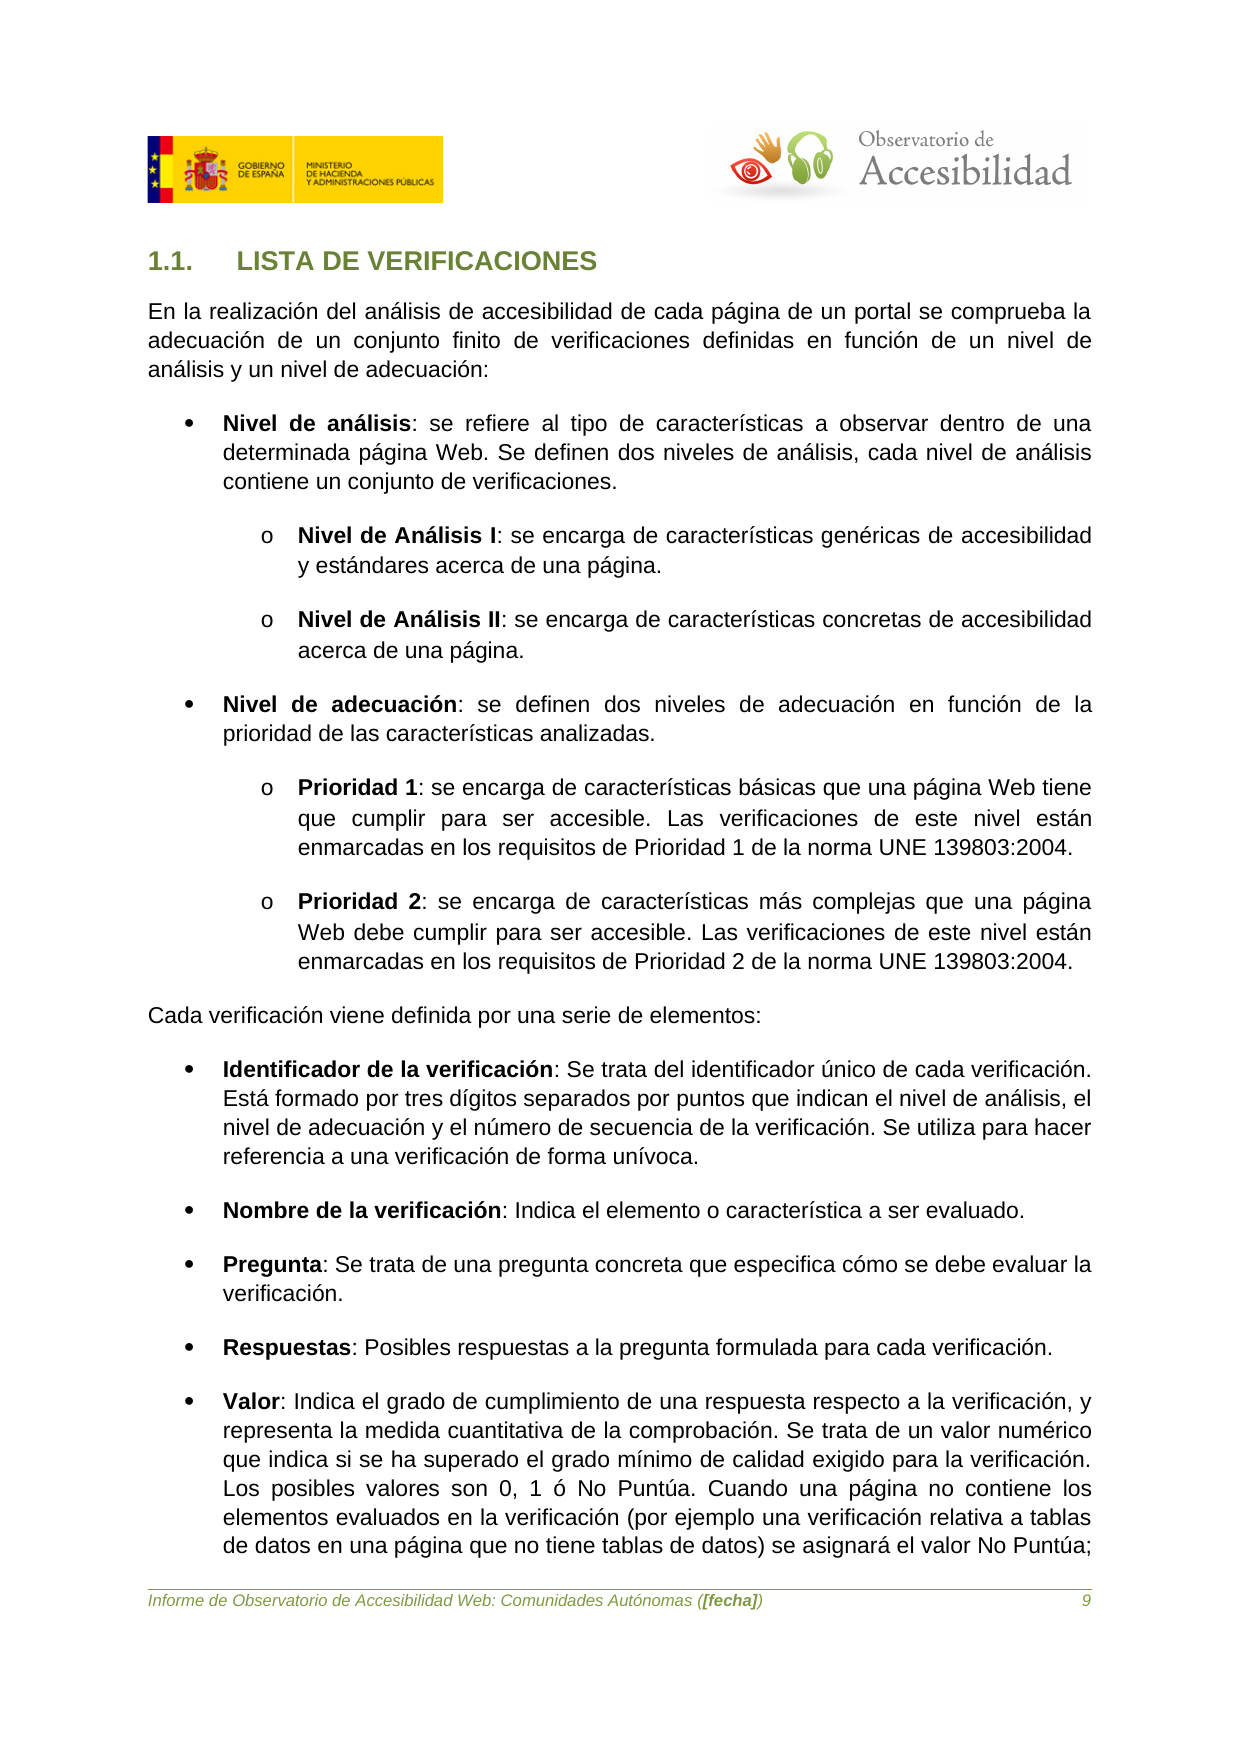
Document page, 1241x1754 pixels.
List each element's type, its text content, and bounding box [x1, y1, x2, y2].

picture [147, 136, 443, 203]
text En la realización del análisis de accesibilidad de cada página de un portal se comprueba la adecuación de un conjunto finito de verificaciones definidas en función de un nivel de análisis y un nivel de adecuación: [148, 298, 1092, 382]
list Pregunta: Se trata de una pregunta concreta que especifica cómo se debe evaluar la verificación. [185, 1251, 1092, 1306]
text Cada verificación viene definida por una serie de elementos: [148, 1002, 1092, 1028]
list Nivel de Análisis II: se encarga de características concretas de accesibilidad acerca de una página. [260, 606, 1092, 664]
list Prioridad 1: se encarga de características básicas que una página Web tiene que cumplir para ser accesible. Las verificaciones de este nivel están enmarcadas en los requisitos de Prioridad 1 de la norma UNE 139803:2004. [260, 774, 1092, 861]
list Respuestas: Posibles respuestas a la pregunta formulada para cada verificación. [185, 1334, 1092, 1360]
list Nivel de adecuación: se definen dos niveles de adecuación en función de la prioridad de las características analizadas. [185, 691, 1092, 747]
list Nivel de análisis: se refiere al tipo de características a observar dentro de una determinada página Web. Se definen dos niveles de análisis, cada nivel de análisis contiene un conjunto de verificaciones. [185, 410, 1092, 494]
picture [710, 122, 1086, 205]
list Identificador de la verificación: Se trata del identificador único de cada verificación. Está formado por tres dígitos separados por puntos que indican el nivel de análisis, el nivel de adecuación y el número de secuencia de la verificación. Se utiliza para hacer referencia a una verificación de forma unívoca. [185, 1056, 1092, 1169]
list Valor: Indica el grado de cumplimiento de una respuesta respecto a la verificación, y representa la medida cuantitativa de la comprobación. Se trata de un valor numérico que indica si se ha superado el grado mínimo de calidad exigido para la verificación. Los posibles valores son 0, 1 ó No Puntúa. Cuando una página no contiene los elementos evaluados en la verificación (por ejemplo una verificación relativa a tablas de datos en una página que no tiene tablas de datos) se asignará el valor No Puntúa; [185, 1388, 1092, 1559]
list Lista de verificaciones [148, 245, 1092, 276]
list Nivel de Análisis I: se encarga de características genéricas de accesibilidad y estándares acerca de una página. [260, 522, 1092, 579]
list Nombre de la verificación: Indica el elemento o característica a ser evaluado. [185, 1197, 1092, 1223]
list Prioridad 2: se encarga de características más complejas que una página Web debe cumplir para ser accesible. Las verificaciones de este nivel están enmarcadas en los requisitos de Prioridad 2 de la norma UNE 139803:2004. [260, 888, 1092, 974]
